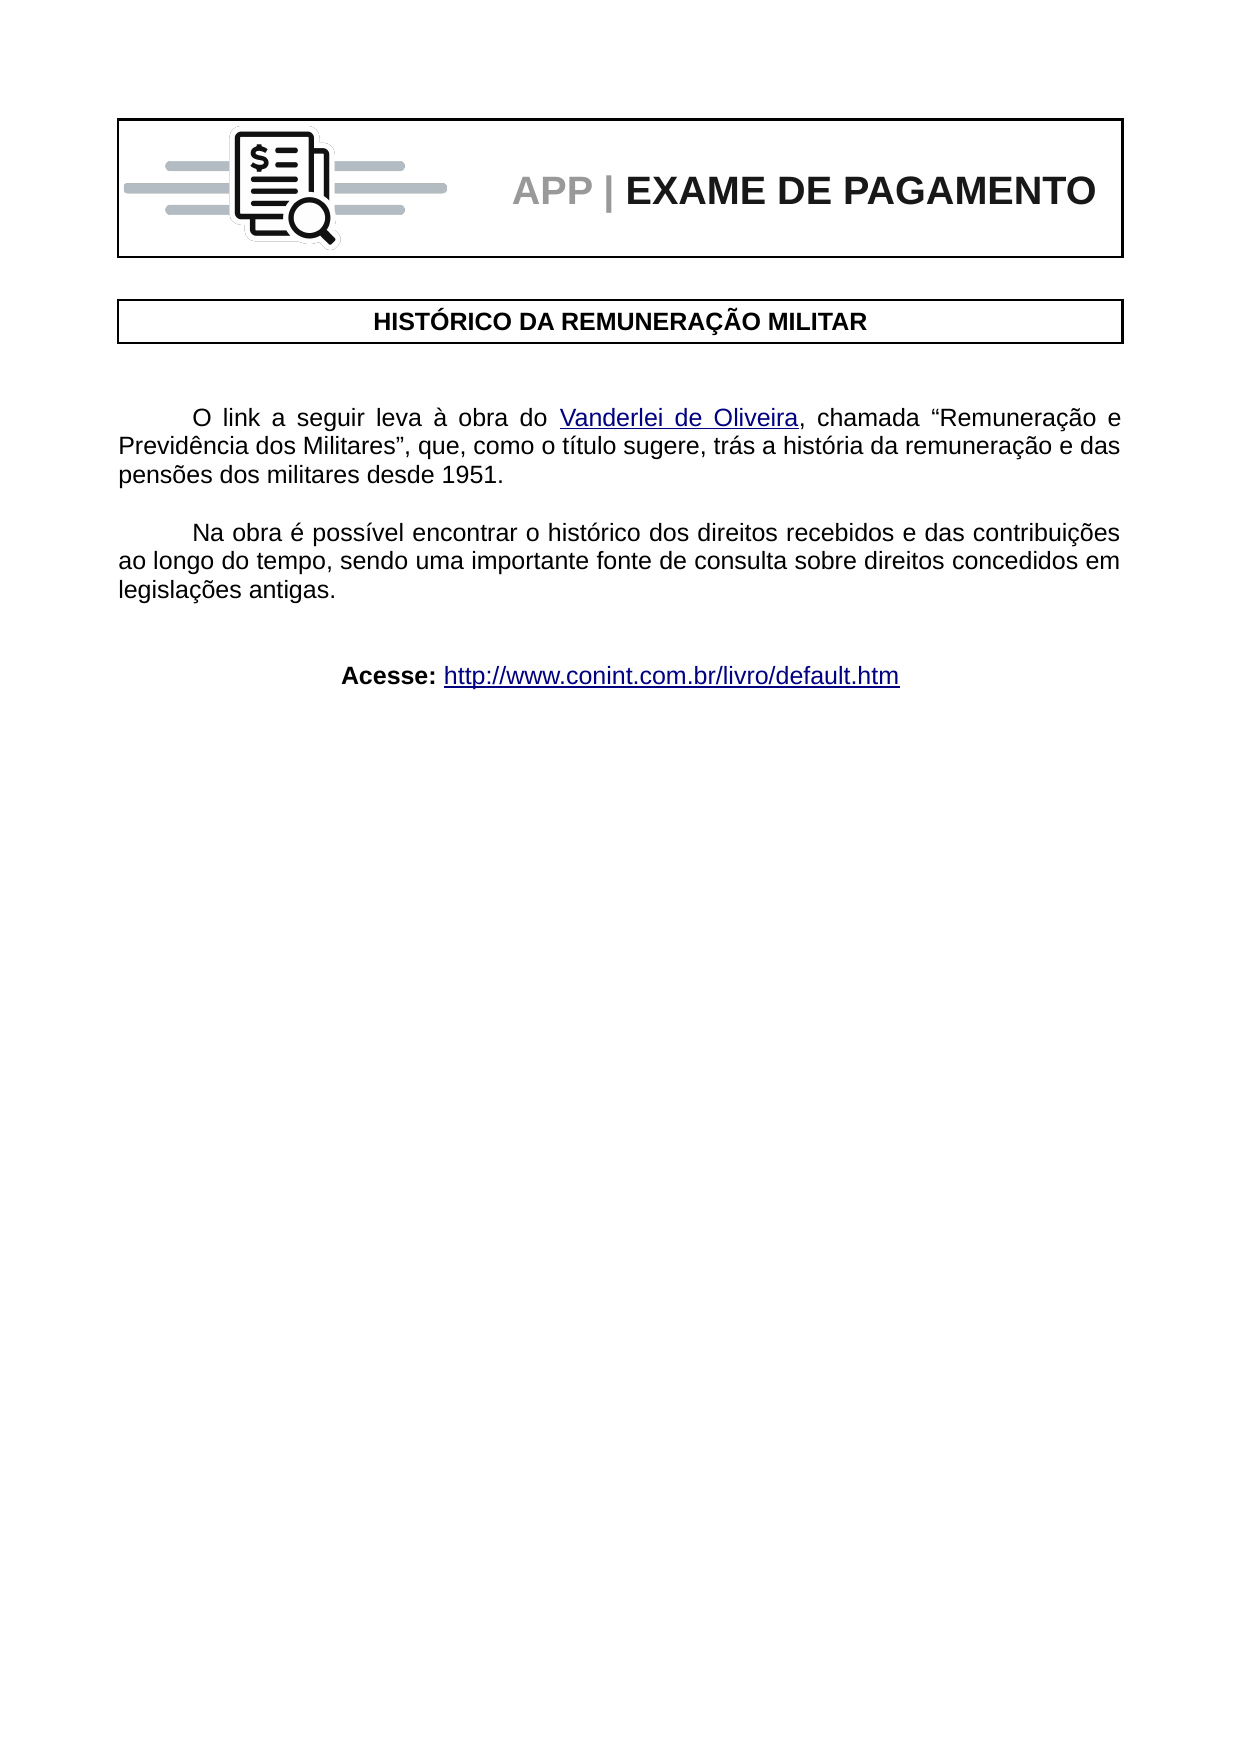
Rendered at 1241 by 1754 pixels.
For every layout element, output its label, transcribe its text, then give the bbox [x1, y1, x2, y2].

table_cell HISTÓRICO DA REMUNERAÇÃO MILITAR [119, 301, 1121, 341]
text Acesse: http://www.conint.com.br/livro/default.htm [118, 661, 1122, 690]
table_cell [118, 258, 1123, 298]
table_header APP | EXAME DE PAGAMENTO [453, 121, 1121, 256]
picture [123, 126, 447, 250]
text O link a seguir leva à obra do Vanderlei de Oliveira, chamada “Remuneração e Previdência dos Militares”, que, como o título sugere, trás a história da remuneração e das pensões dos militares desde 1951. [118, 403, 1122, 489]
table_header [119, 121, 453, 256]
text Na obra é possível encontrar o histórico dos direitos recebidos e das contribuições ao longo do tempo, sendo uma importante fonte de consulta sobre direitos concedidos em legislações antigas. [118, 518, 1122, 604]
